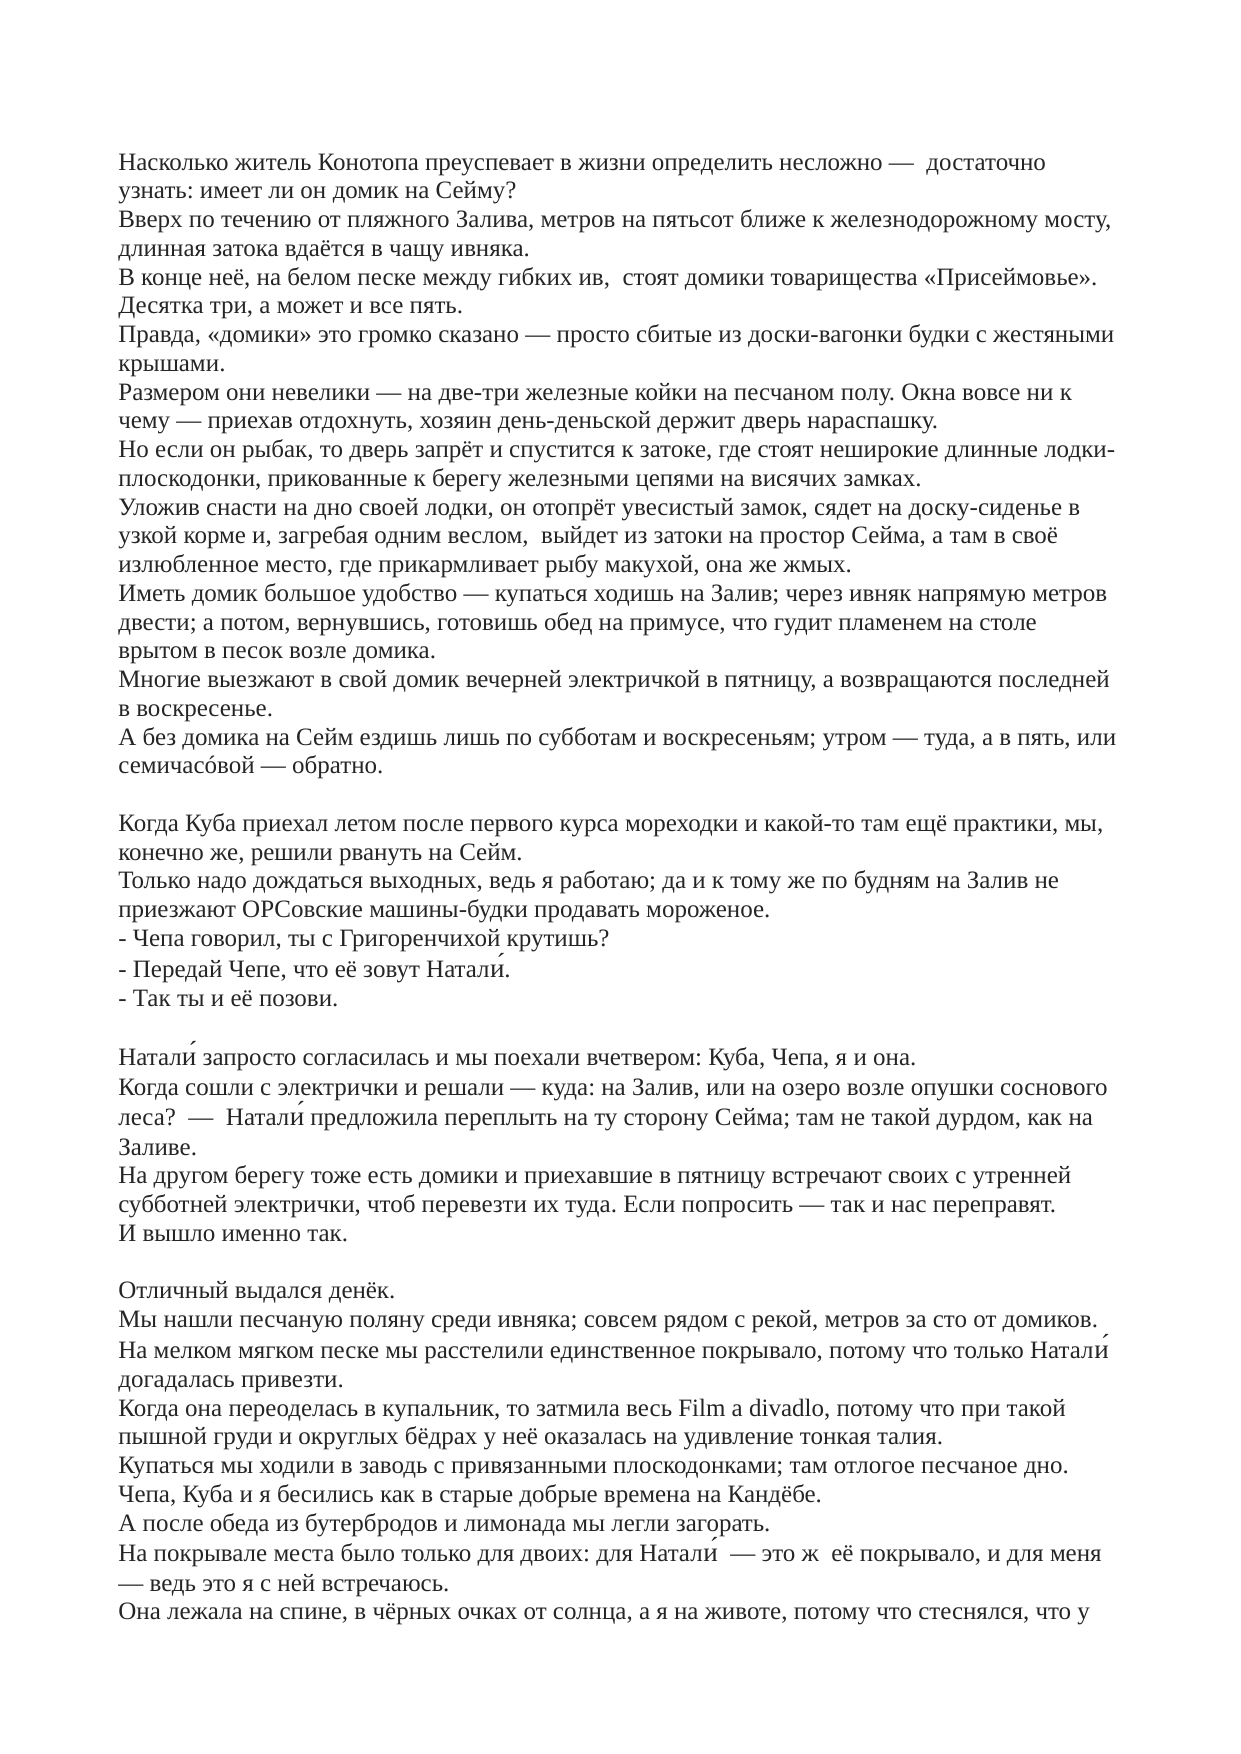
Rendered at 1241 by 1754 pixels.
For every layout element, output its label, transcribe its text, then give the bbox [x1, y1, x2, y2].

text Размером они невелики — на две-три железные койки на песчаном полу. Окна вовсе ни к чему — приехав отдохнуть, хозяин день-деньской держит дверь нараспашку. [118, 377, 1122, 434]
text Отличный выдался денёк. [118, 1275, 1122, 1304]
text Только надо дождаться выходных, ведь я работаю; да и к тому же по будням на Залив не приезжают ОРСовские машины-будки продавать мороженое. [118, 866, 1122, 923]
text И вышло именно так. [118, 1218, 1122, 1247]
text Иметь домик большое удобство — купаться ходишь на Залив; через ивняк напрямую метров двести; а потом, вернувшись, готовишь обед на примусе, что гудит пламенем на столе врытом в песок возле домика. [118, 578, 1122, 664]
text На покрывале места было только для двоих: для Натали́ — это ж её покрывало, и для меня — ведь это я с ней встречаюсь. [118, 1536, 1122, 1596]
text Вверх по течению от пляжного Залива, метров на пятьсот ближе к железнодорожному мосту, длинная затока вдаётся в чащу ивняка. [118, 204, 1122, 262]
text Но если он рыбак, то дверь запрёт и спустится к затоке, где стоят неширокие длинные лодки-плоскодонки, прикованные к берегу железными цепями на висячих замках. [118, 434, 1122, 492]
text Когда сошли с электрички и решали — куда: на Залив, или на озеро возле опушки соснового леса? — Натали́ предложила переплыть на ту сторону Сейма; там не такой дурдом, как на Заливе. [118, 1072, 1122, 1160]
text А после обеда из бутербродов и лимонада мы легли загорать. [118, 1508, 1122, 1536]
text Многие выезжают в свой домик вечерней электричкой в пятницу, а возвращаются последней в воскресенье. [118, 664, 1122, 722]
text - Так ты и её позови. [118, 983, 1122, 1012]
text Когда Куба приехал летом после первого курса мореходки и какой-то там ещё практики, мы, конечно же, решили рвануть на Сейм. [118, 808, 1122, 866]
text Уложив снасти на дно своей лодки, он отопрёт увесистый замок, сядет на доску-сиденье в узкой корме и, загребая одним веслом, выйдет из затоки на простор Сейма, а там в своё излюбленное место, где прикармливает рыбу макухой, она же жмых. [118, 492, 1122, 578]
text На другом берегу тоже есть домики и приехавшие в пятницу встречают своих с утренней субботней электрички, чтоб перевезти их туда. Если попросить — так и нас переправят. [118, 1160, 1122, 1218]
text - Передай Чепе, что её зовут Натали́. [118, 952, 1122, 983]
text Натали́ запросто согласилась и мы поехали вчетвером: Куба, Чепа, я и она. [118, 1041, 1122, 1072]
text В конце неё, на белом песке между гибких ив, стоят домики товарищества «Присеймовье». Десятка три, а может и все пять. [118, 262, 1122, 319]
text А без домика на Сейм ездишь лишь по субботам и воскресеньям; утром — туда, а в пять, или семичасóвой — обратно. [118, 722, 1122, 779]
text Правда, «домики» это громко сказано — просто сбитые из доски-вагонки будки с жестяными крышами. [118, 319, 1122, 377]
text Мы нашли песчаную поляну среди ивняка; совсем рядом с рекой, метров за сто от домиков. На мелком мягком песке мы расстелили единственное покрывало, потому что только Натали́ догадалась привезти. [118, 1304, 1122, 1393]
text Она лежала на спине, в чёрных очках от солнца, а я на животе, потому что стеснялся, что у [118, 1596, 1122, 1625]
text Когда она переоделась в купальник, то затмила весь Film a divadlo, потому что при такой пышной груди и округлых бёдрах у неё оказалась на удивление тонкая талия. [118, 1393, 1122, 1450]
text Купаться мы ходили в заводь с привязанными плоскодонками; там отлогое песчаное дно. Чепа, Куба и я бесились как в старые добрые времена на Кандёбе. [118, 1450, 1122, 1508]
text - Чепа говорил, ты с Григоренчихой крутишь? [118, 923, 1122, 952]
text Насколько житель Конотопа преуспевает в жизни определить несложно — достаточно узнать: имеет ли он домик на Сейму? [118, 147, 1122, 204]
